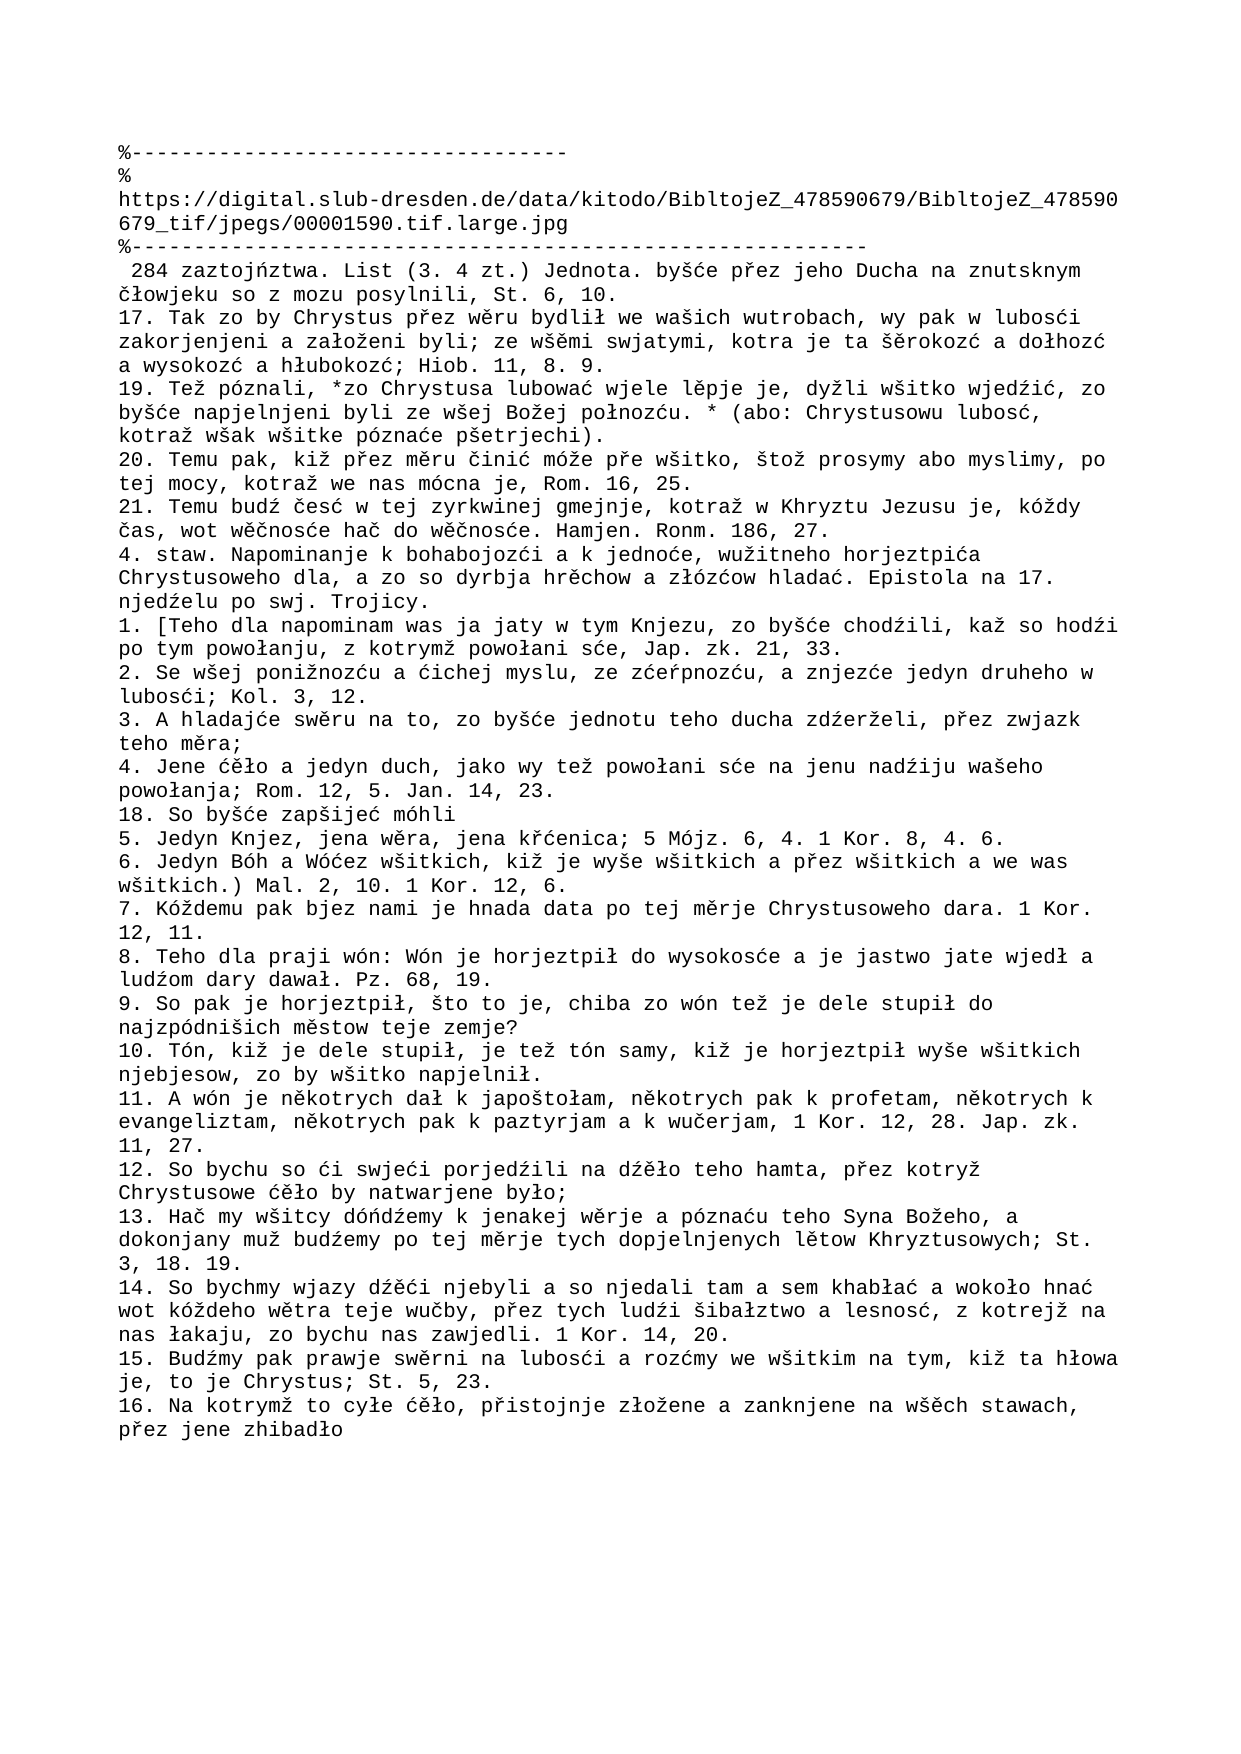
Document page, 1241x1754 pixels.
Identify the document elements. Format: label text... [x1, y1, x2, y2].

text 9. So pak je horjeztpił, što to je, chiba zo wón tež je dele stupił do najzpódnišich městow teje zemje? [118, 993, 1122, 1040]
text 13. Hač my wšitcy dóńdźemy k jenakej wěrje a póznaću teho Syna Božeho, a dokonjany muž budźemy po tej měrje tych dopjelnjenych lětow Khryztusowych; St. 3, 18. 19. [118, 1206, 1122, 1277]
text 15. Budźmy pak prawje swěrni na lubosći a rozćmy we wšitkim na tym, kiž ta hłowa je, to je Chrystus; St. 5, 23. [118, 1348, 1122, 1395]
text 10. Tón, kiž je dele stupił, je tež tón samy, kiž je horjeztpił wyše wšitkich njebjesow, zo by wšitko napjelnił. [118, 1040, 1122, 1088]
text %----------------------------------- [118, 142, 1122, 165]
text 3. A hladajće swěru na to, zo byšće jednotu teho ducha zdźerželi, přez zwjazk teho měra; [118, 709, 1122, 757]
text 18. So byšće zapšijeć móhli [118, 804, 1122, 827]
text 2. Se wšej ponižnozću a ćichej myslu, ze zćeŕpnozću, a znjezće jedyn druheho w lubosći; Kol. 3, 12. [118, 662, 1122, 709]
text % https://digital.slub-dresden.de/data/kitodo/BibltojeZ_478590679/BibltojeZ_478590679_tif/jpegs/00001590.tif.large.jpg [118, 165, 1122, 236]
text 14. So bychmy wjazy dźěći njebyli a so njedali tam a sem khabłać a wokoło hnać wot kóždeho wětra teje wučby, přez tych ludźi šibałztwo a lesnosć, z kotrejž na nas łakaju, zo bychu nas zawjedli. 1 Kor. 14, 20. [118, 1277, 1122, 1348]
text 7. Kóždemu pak bjez nami je hnada data po tej měrje Chrystusoweho dara. 1 Kor. 12, 11. [118, 898, 1122, 946]
text 284 zaztojńztwa. List (3. 4 zt.) Jednota. byšće přez jeho Ducha na znutsknym čłowjeku so z mozu posylnili, St. 6, 10. [118, 260, 1122, 307]
text 4. Jene ćěło a jedyn duch, jako wy tež powołani sće na jenu nadźiju wašeho powołanja; Rom. 12, 5. Jan. 14, 23. [118, 757, 1122, 804]
text 21. Temu budź česć w tej zyrkwinej gmejnje, kotraž w Khryztu Jezusu je, kóždy čas, wot wěčnosće hač do wěčnosće. Hamjen. Ronm. 186, 27. [118, 496, 1122, 544]
text 17. Tak zo by Chrystus přez wěru bydlił we wašich wutrobach, wy pak w lubosći zakorjenjeni a załoženi byli; ze wšěmi swjatymi, kotra je ta šěrokozć a dołhozć a wysokozć a hłubokozć; Hiob. 11, 8. 9. [118, 307, 1122, 378]
text 11. A wón je někotrych dał k japoštołam, někotrych pak k profetam, někotrych k evangeliztam, někotrych pak k paztyrjam a k wučerjam, 1 Kor. 12, 28. Jap. zk. 11, 27. [118, 1088, 1122, 1158]
text 16. Na kotrymž to cyłe ćěło, přistojnje złožene a zanknjene na wšěch stawach, přez jene zhibadło [118, 1395, 1122, 1442]
text 8. Teho dla praji wón: Wón je horjeztpił do wysokosće a je jastwo jate wjedł a ludźom dary dawał. Pz. 68, 19. [118, 946, 1122, 993]
text 5. Jedyn Knjez, jena wěra, jena křćenica; 5 Mójz. 6, 4. 1 Kor. 8, 4. 6. [118, 827, 1122, 851]
text 1. [Teho dla napominam was ja jaty w tym Knjezu, zo byšće chodźili, kaž so hodźi po tym powołanju, z kotrymž powołani sće, Jap. zk. 21, 33. [118, 615, 1122, 662]
text 6. Jedyn Bóh a Wóćez wšitkich, kiž je wyše wšitkich a přez wšitkich a we was wšitkich.) Mal. 2, 10. 1 Kor. 12, 6. [118, 851, 1122, 898]
text 12. So bychu so ći swjeći porjedźili na dźěło teho hamta, přez kotryž Chrystusowe ćěło by natwarjene było; [118, 1158, 1122, 1206]
text %----------------------------------------------------------- [118, 236, 1122, 260]
text 4. staw. Napominanje k bohabojozći a k jednoće, wužitneho horjeztpića Chrystusoweho dla, a zo so dyrbja hrěchow a złózćow hladać. Epistola na 17. njedźelu po swj. Trojicy. [118, 544, 1122, 615]
text 20. Temu pak, kiž přez měru činić móže pře wšitko, štož prosymy abo myslimy, po tej mocy, kotraž we nas mócna je, Rom. 16, 25. [118, 449, 1122, 496]
text 19. Tež póznali, *zo Chrystusa lubować wjele lěpje je, dyžli wšitko wjedźić, zo byšće napjelnjeni byli ze wšej Božej połnozću. * (abo: Chrystusowu lubosć, kotraž wšak wšitke póznaće pšetrjechi). [118, 378, 1122, 449]
